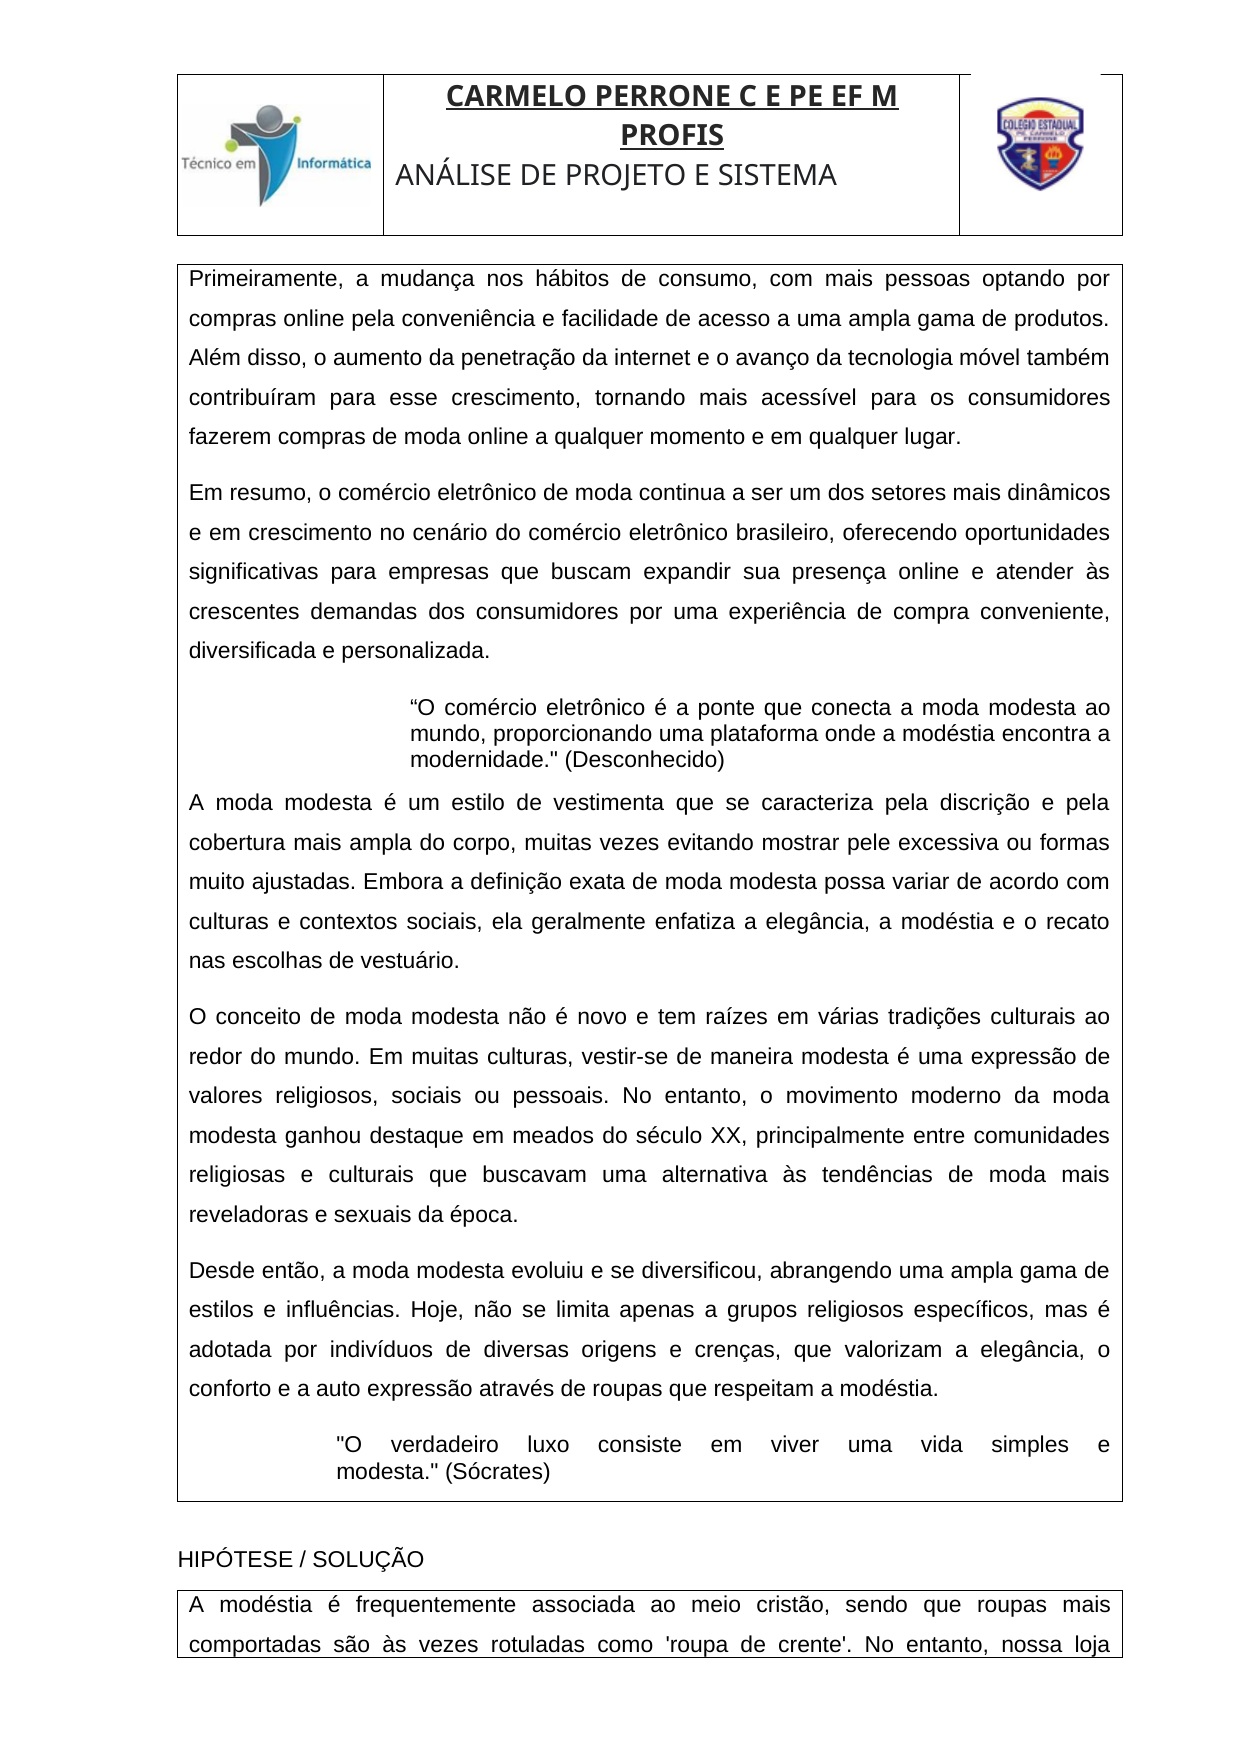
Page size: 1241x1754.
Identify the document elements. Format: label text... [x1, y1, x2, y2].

text HIPÓTESE / SOLUÇÃO [177, 1546, 1122, 1572]
table_header A modéstia é frequentemente associada ao meio cristão, sendo que roupas mais comportadas são às vezes rotuladas como 'roupa de crente'. No entanto, nossa loja [178, 1591, 1122, 1657]
table_header Primeiramente, a mudança nos hábitos de consumo, com mais pessoas optando por compras online pela conveniência e facilidade de acesso a uma ampla gama de produtos. Além disso, o aumento da penetração da internet e o avanço da tecnologia móvel também contribuíram para esse crescimento, tornando mais acessível para os consumidores fazerem compras de moda online a qualquer momento e em qualquer lugar. Em resumo, o comércio eletrônico de moda continua a ser um dos setores mais dinâmicos e em crescimento no cenário do comércio eletrônico brasileiro, oferecendo oportunidades significativas para empresas que buscam expandir sua presença online e atender às crescentes demandas dos consumidores por uma experiência de compra conveniente, diversificada e personalizada. “O comércio eletrônico é a ponte que conecta a moda modesta ao mundo, proporcionando uma plataforma onde a modéstia encontra a modernidade." (Desconhecido) A moda modesta é um estilo de vestimenta que se caracteriza pela discrição e pela cobertura mais ampla do corpo, muitas vezes evitando mostrar pele excessiva ou formas muito ajustadas. Embora a definição exata de moda modesta possa variar de acordo com culturas e contextos sociais, ela geralmente enfatiza a elegância, a modéstia e o recato nas escolhas de vestuário. O conceito de moda modesta não é novo e tem raízes em várias tradições culturais ao redor do mundo. Em muitas culturas, vestir-se de maneira modesta é uma expressão de valores religiosos, sociais ou pessoais. No entanto, o movimento moderno da moda modesta ganhou destaque em meados do século XX, principalmente entre comunidades religiosas e culturais que buscavam uma alternativa às tendências de moda mais reveladoras e sexuais da época. Desde então, a moda modesta evoluiu e se diversificou, abrangendo uma ampla gama de estilos e influências. Hoje, não se limita apenas a grupos religiosos específicos, mas é adotada por indivíduos de diversas origens e crenças, que valorizam a elegância, o conforto e a auto expressão através de roupas que respeitam a modéstia. "O verdadeiro luxo consiste em viver uma vida simples e modesta." (Sócrates) [178, 265, 1122, 1501]
